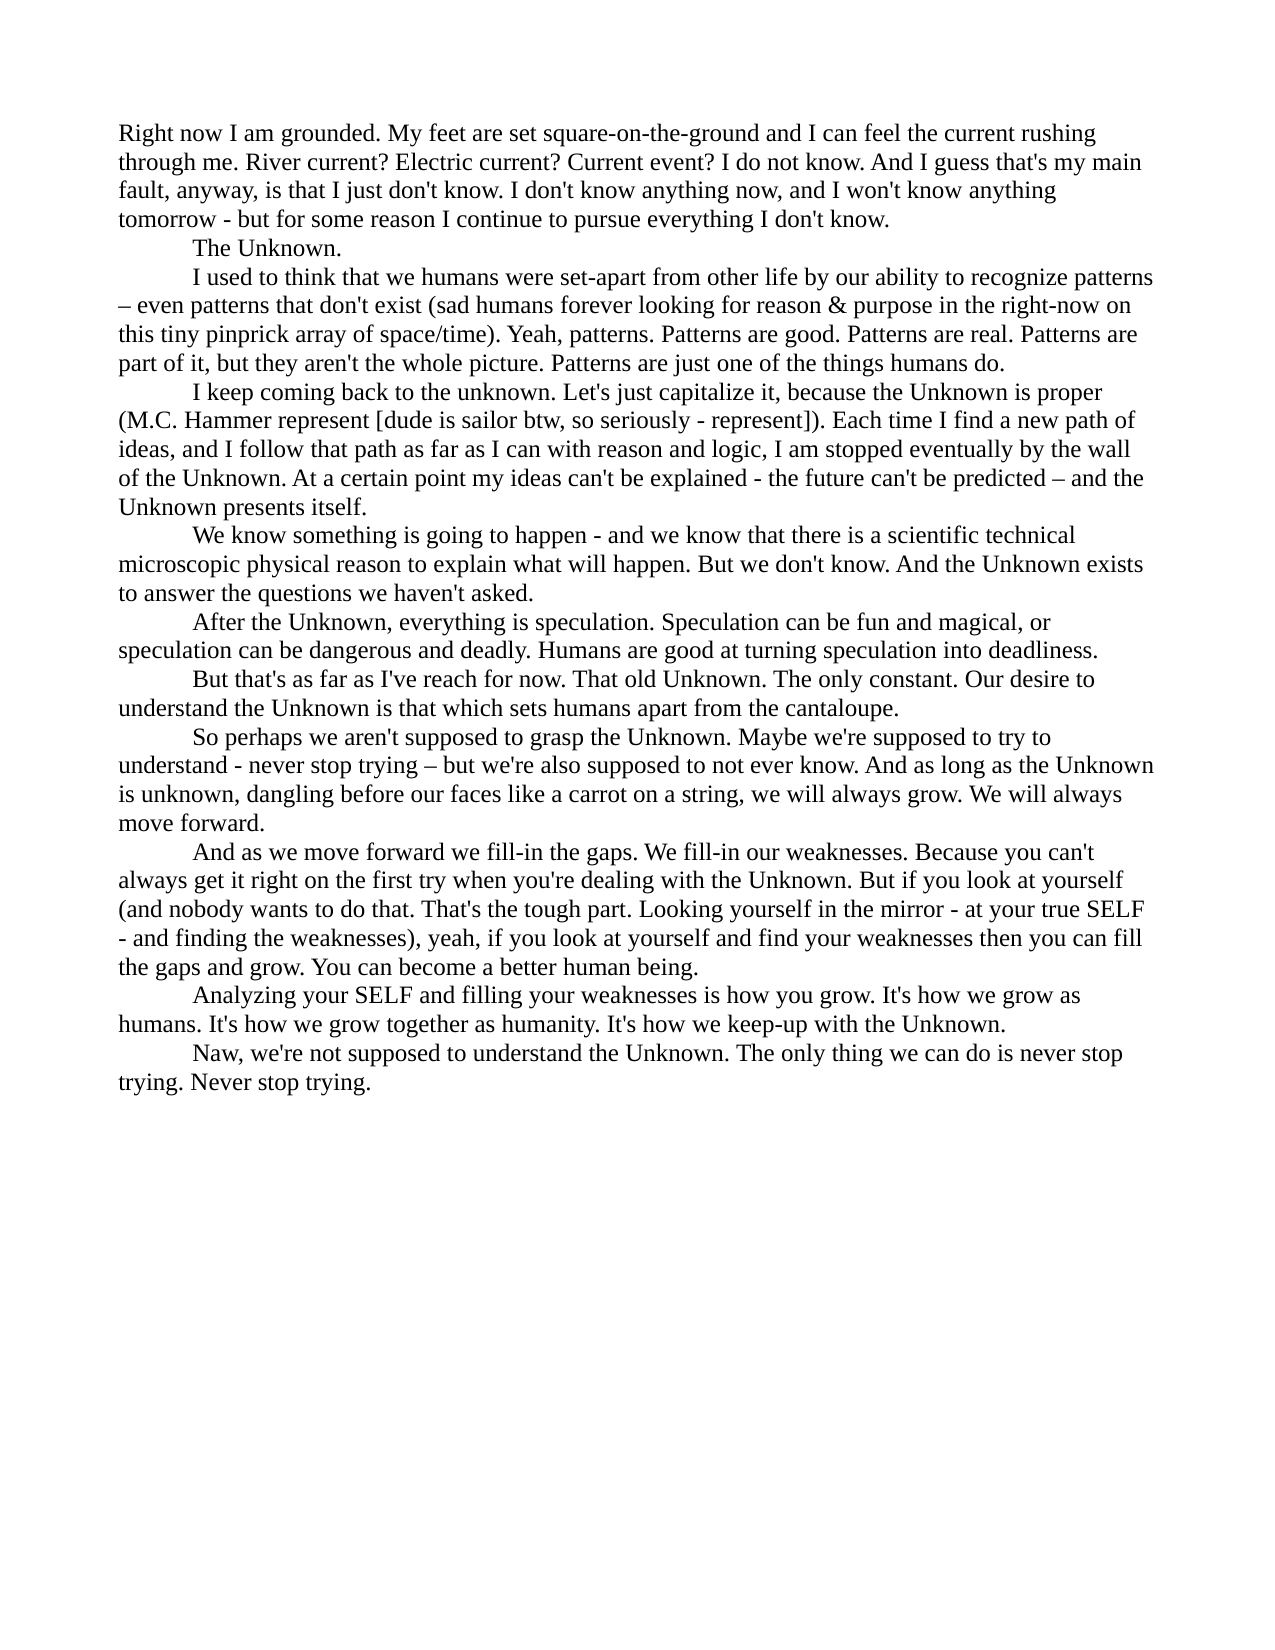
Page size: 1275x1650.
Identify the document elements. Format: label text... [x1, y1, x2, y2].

text I keep coming back to the unknown. Let's just capitalize it, because the Unknown is proper (M.C. Hammer represent [dude is sailor btw, so seriously - represent]). Each time I find a new path of ideas, and I follow that path as far as I can with reason and logic, I am stopped eventually by the wall of the Unknown. At a certain point my ideas can't be explained - the future can't be predicted – and the Unknown presents itself. [118, 377, 1157, 521]
text The Unknown. [118, 233, 1157, 262]
text So perhaps we aren't supposed to grasp the Unknown. Maybe we're supposed to try to understand - never stop trying – but we're also supposed to not ever know. And as long as the Unknown is unknown, dangling before our faces like a carrot on a string, we will always grow. We will always move forward. [118, 722, 1157, 837]
text I used to think that we humans were set-apart from other life by our ability to recognize patterns – even patterns that don't exist (sad humans forever looking for reason & purpose in the right-now on this tiny pinprick array of space/time). Yeah, patterns. Patterns are good. Patterns are real. Patterns are part of it, but they aren't the whole picture. Patterns are just one of the things humans do. [118, 262, 1157, 377]
text Naw, we're not supposed to understand the Unknown. The only thing we can do is never stop trying. Never stop trying. [118, 1038, 1157, 1096]
text We know something is going to happen - and we know that there is a scientific technical microscopic physical reason to explain what will happen. But we don't know. And the Unknown exists to answer the questions we haven't asked. [118, 521, 1157, 607]
text But that's as far as I've reach for now. That old Unknown. The only constant. Our desire to understand the Unknown is that which sets humans apart from the cantaloupe. [118, 664, 1157, 722]
text After the Unknown, everything is speculation. Speculation can be fun and magical, or speculation can be dangerous and deadly. Humans are good at turning speculation into deadliness. [118, 607, 1157, 664]
text And as we move forward we fill-in the gaps. We fill-in our weaknesses. Because you can't always get it right on the first try when you're dealing with the Unknown. But if you look at yourself (and nobody wants to do that. That's the tough part. Looking yourself in the mirror - at your true SELF - and finding the weaknesses), yeah, if you look at yourself and find your weaknesses then you can fill the gaps and grow. You can become a better human being. [118, 837, 1157, 981]
text Right now I am grounded. My feet are set square-on-the-ground and I can feel the current rushing through me. River current? Electric current? Current event? I do not know. And I guess that's my main fault, anyway, is that I just don't know. I don't know anything now, and I won't know anything tomorrow - but for some reason I continue to pursue everything I don't know. [118, 118, 1157, 233]
text Analyzing your SELF and filling your weaknesses is how you grow. It's how we grow as humans. It's how we grow together as humanity. It's how we keep-up with the Unknown. [118, 981, 1157, 1038]
